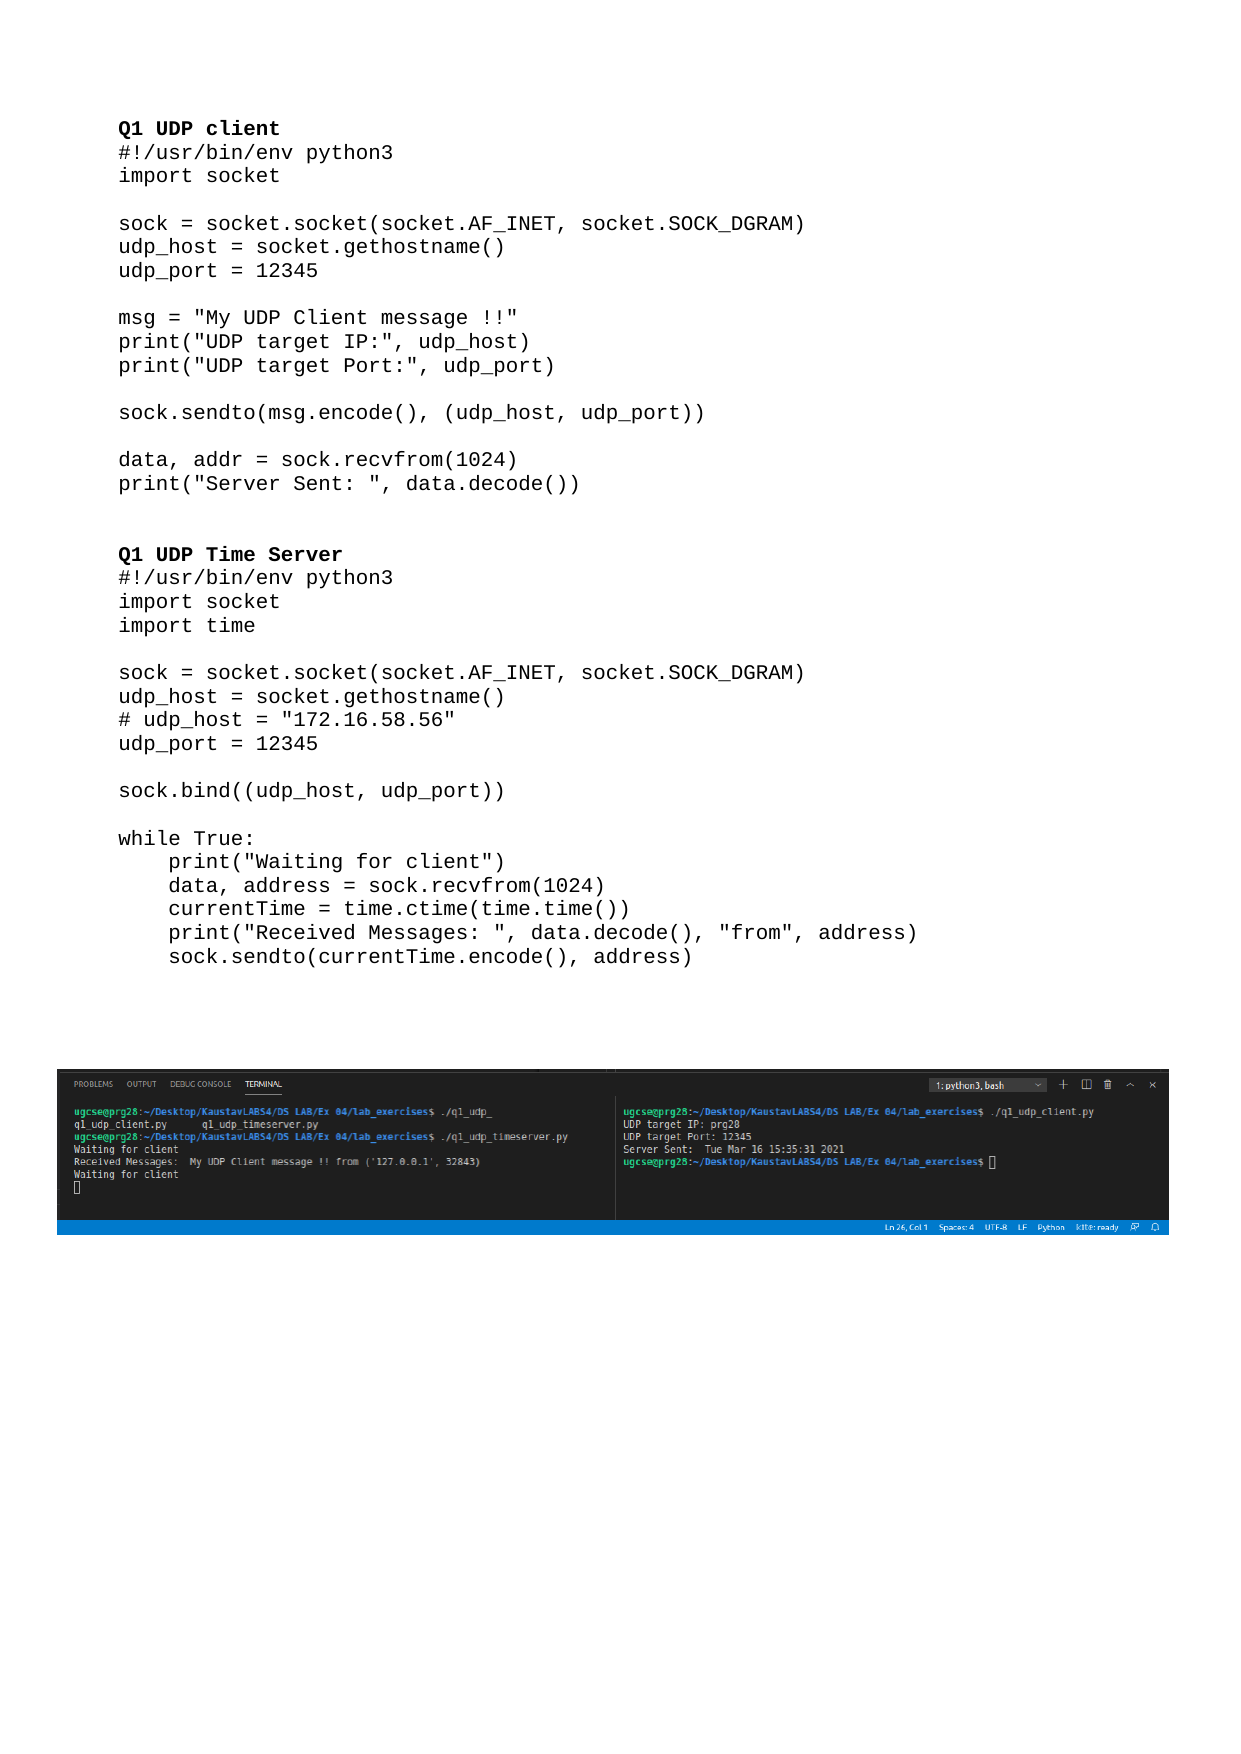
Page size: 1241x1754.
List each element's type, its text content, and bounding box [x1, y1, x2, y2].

text print("Waiting for client") [118, 851, 1122, 875]
text data, address = sock.recvfrom(1024) [118, 875, 1122, 898]
text data, addr = sock.recvfrom(1024) [118, 449, 1122, 473]
text Q1 UDP Time Server [118, 544, 1122, 567]
text # udp_host = "172.16.58.56" [118, 709, 1122, 733]
text print("Received Messages: ", data.decode(), "from", address) [118, 922, 1122, 946]
text import time [118, 615, 1122, 638]
text currentTime = time.ctime(time.time()) [118, 898, 1122, 922]
text print("UDP target IP:", udp_host) [118, 331, 1122, 354]
text #!/usr/bin/env python3 [118, 567, 1122, 591]
text udp_port = 12345 [118, 260, 1122, 284]
picture [57, 1069, 1169, 1235]
text msg = "My UDP Client message !!" [118, 307, 1122, 331]
text sock = socket.socket(socket.AF_INET, socket.SOCK_DGRAM) [118, 662, 1122, 686]
text import socket [118, 591, 1122, 615]
text sock.bind((udp_host, udp_port)) [118, 780, 1122, 804]
text sock = socket.socket(socket.AF_INET, socket.SOCK_DGRAM) [118, 213, 1122, 236]
text print("Server Sent: ", data.decode()) [118, 473, 1122, 496]
text #!/usr/bin/env python3 [118, 142, 1122, 165]
text print("UDP target Port:", udp_port) [118, 354, 1122, 378]
text import socket [118, 165, 1122, 189]
text while True: [118, 827, 1122, 851]
text Q1 UDP client [118, 118, 1122, 142]
text udp_host = socket.gethostname() [118, 236, 1122, 260]
text udp_host = socket.gethostname() [118, 686, 1122, 709]
text sock.sendto(currentTime.encode(), address) [118, 946, 1122, 969]
text udp_port = 12345 [118, 733, 1122, 757]
text sock.sendto(msg.encode(), (udp_host, udp_port)) [118, 402, 1122, 426]
